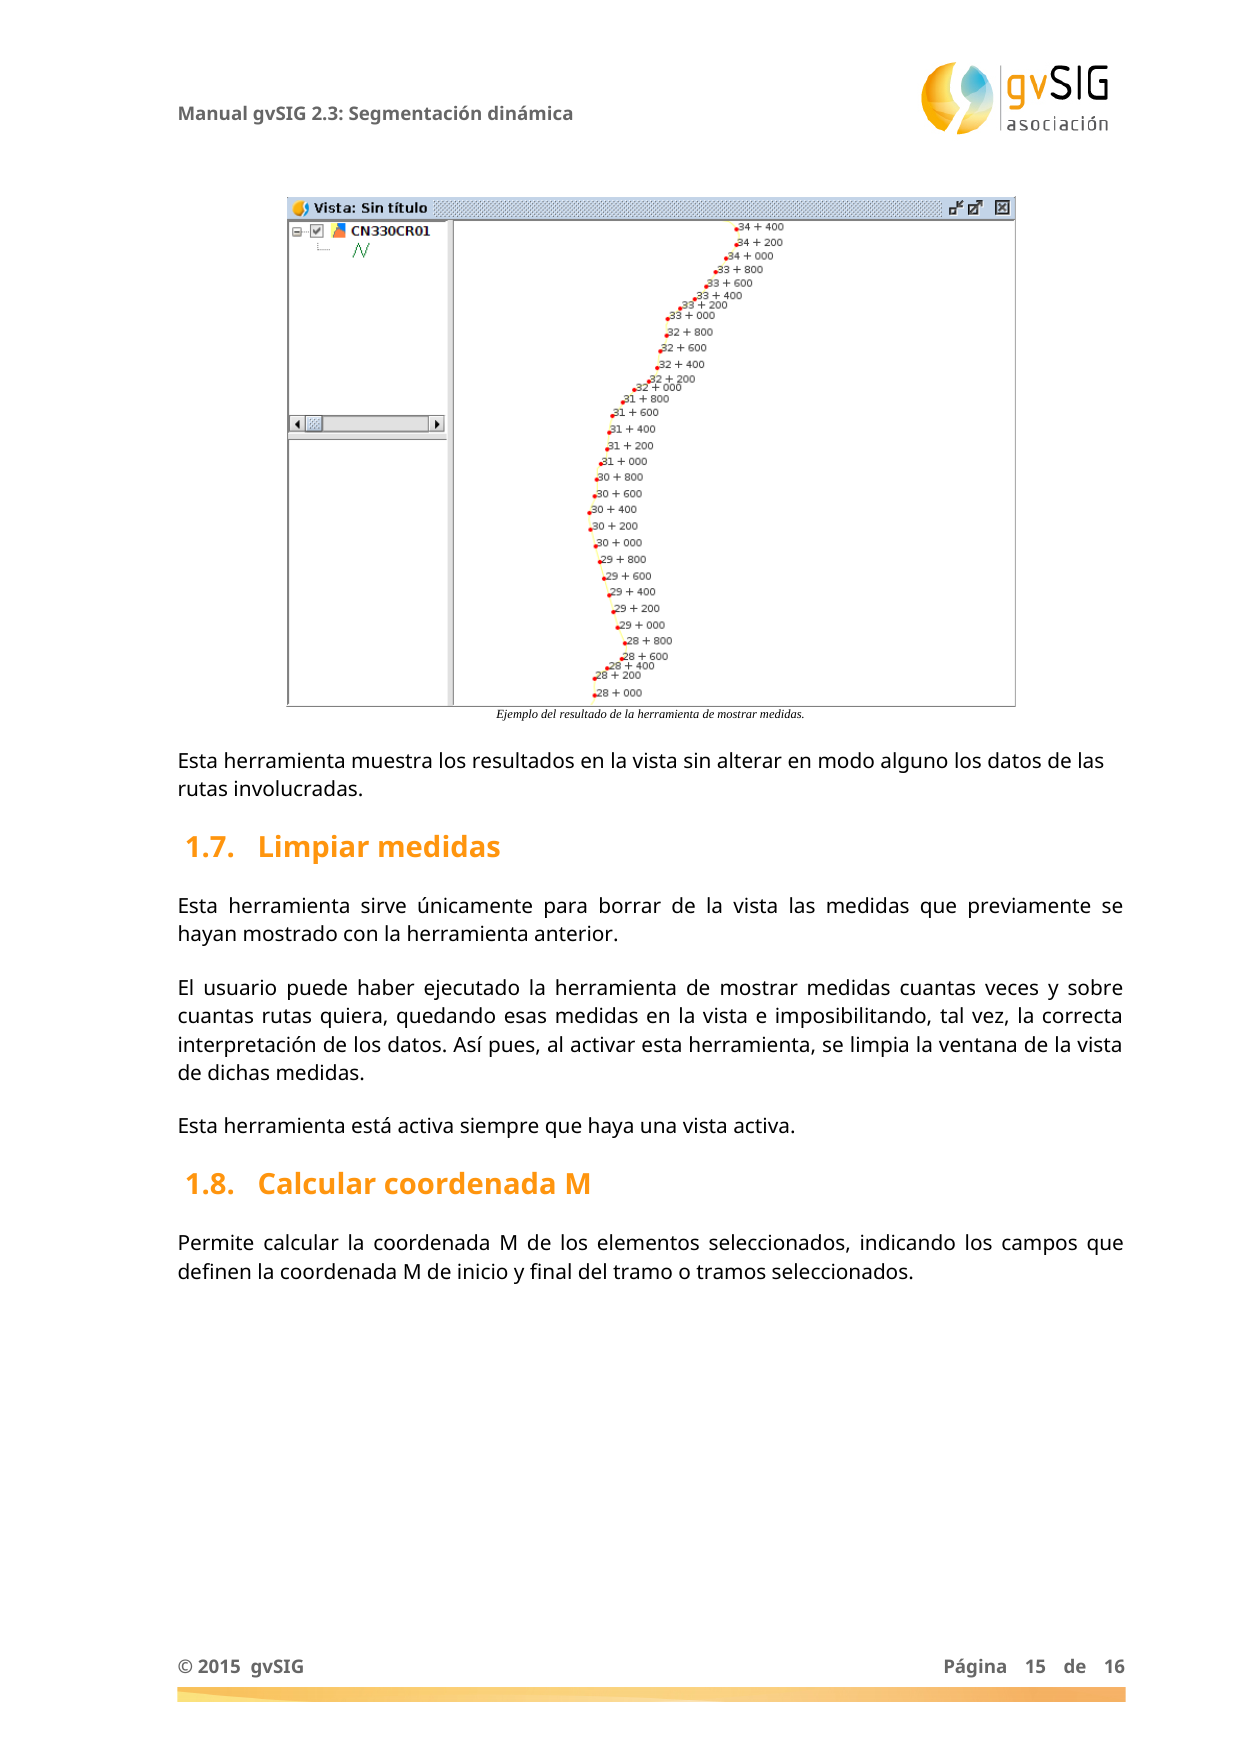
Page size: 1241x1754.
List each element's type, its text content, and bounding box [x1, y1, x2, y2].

subtitle Calcular coordenada M [177, 1164, 1125, 1203]
text Ejemplo del resultado de la herramienta de mostrar medidas. [286, 707, 1016, 721]
picture [177, 1687, 1126, 1702]
text Permite calcular la coordenada M de los elementos seleccionados, indicando los campos que definen la coordenada M de inicio y final del tramo o tramos seleccionados. [177, 1228, 1125, 1285]
text El usuario puede haber ejecutado la herramienta de mostrar medidas cuantas veces y sobre cuantas rutas quiera, quedando esas medidas en la vista e imposibilitando, tal vez, la correcta interpretación de los datos. Así pues, al activar esta herramienta, se limpia la ventana de la vista de dichas medidas. [177, 973, 1125, 1087]
picture [902, 47, 1122, 148]
text Esta herramienta sirve únicamente para borrar de la vista las medidas que previamente se hayan mostrado con la herramienta anterior. [177, 891, 1125, 948]
subtitle Limpiar medidas [177, 826, 1125, 866]
text Esta herramienta está activa siempre que haya una vista activa. [177, 1112, 1125, 1140]
text Esta herramienta muestra los resultados en la vista sin alterar en modo alguno los datos de las rutas involucradas. [177, 746, 1125, 803]
picture [286, 196, 1016, 707]
